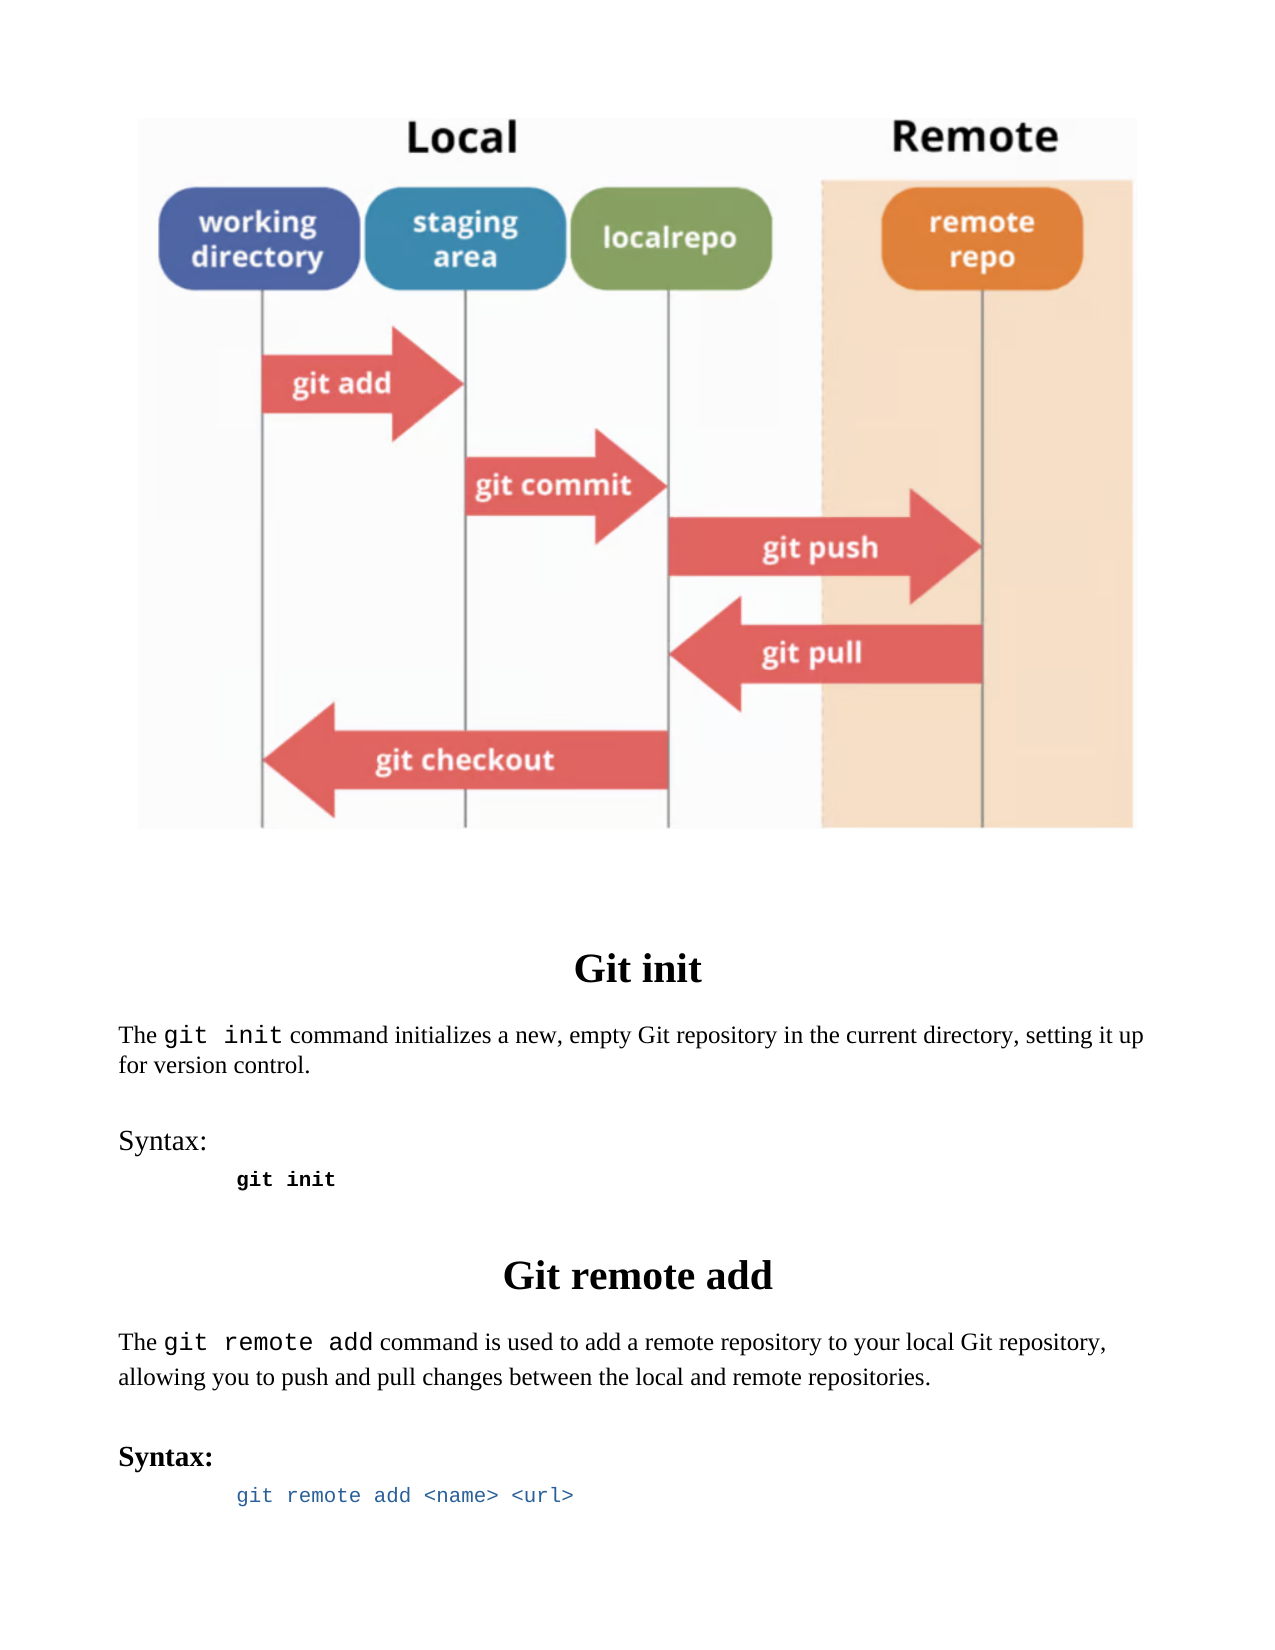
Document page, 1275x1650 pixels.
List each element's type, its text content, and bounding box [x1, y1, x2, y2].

picture [137, 118, 1138, 829]
text Git remote add [118, 1251, 1157, 1298]
text The git remote add command is used to add a remote repository to your local Git repository, allowing you to push and pull changes between the local and remote repositories. [118, 1327, 1157, 1391]
text git init [118, 1169, 1157, 1192]
text The git init command initializes a new, empty Git repository in the current directory, setting it up for version control. [118, 1020, 1157, 1079]
subtitle Syntax: [118, 1123, 1157, 1156]
subtitle Syntax: [118, 1439, 1157, 1473]
text Git init [118, 943, 1157, 991]
text git remote add <name> <url> [118, 1486, 1157, 1509]
